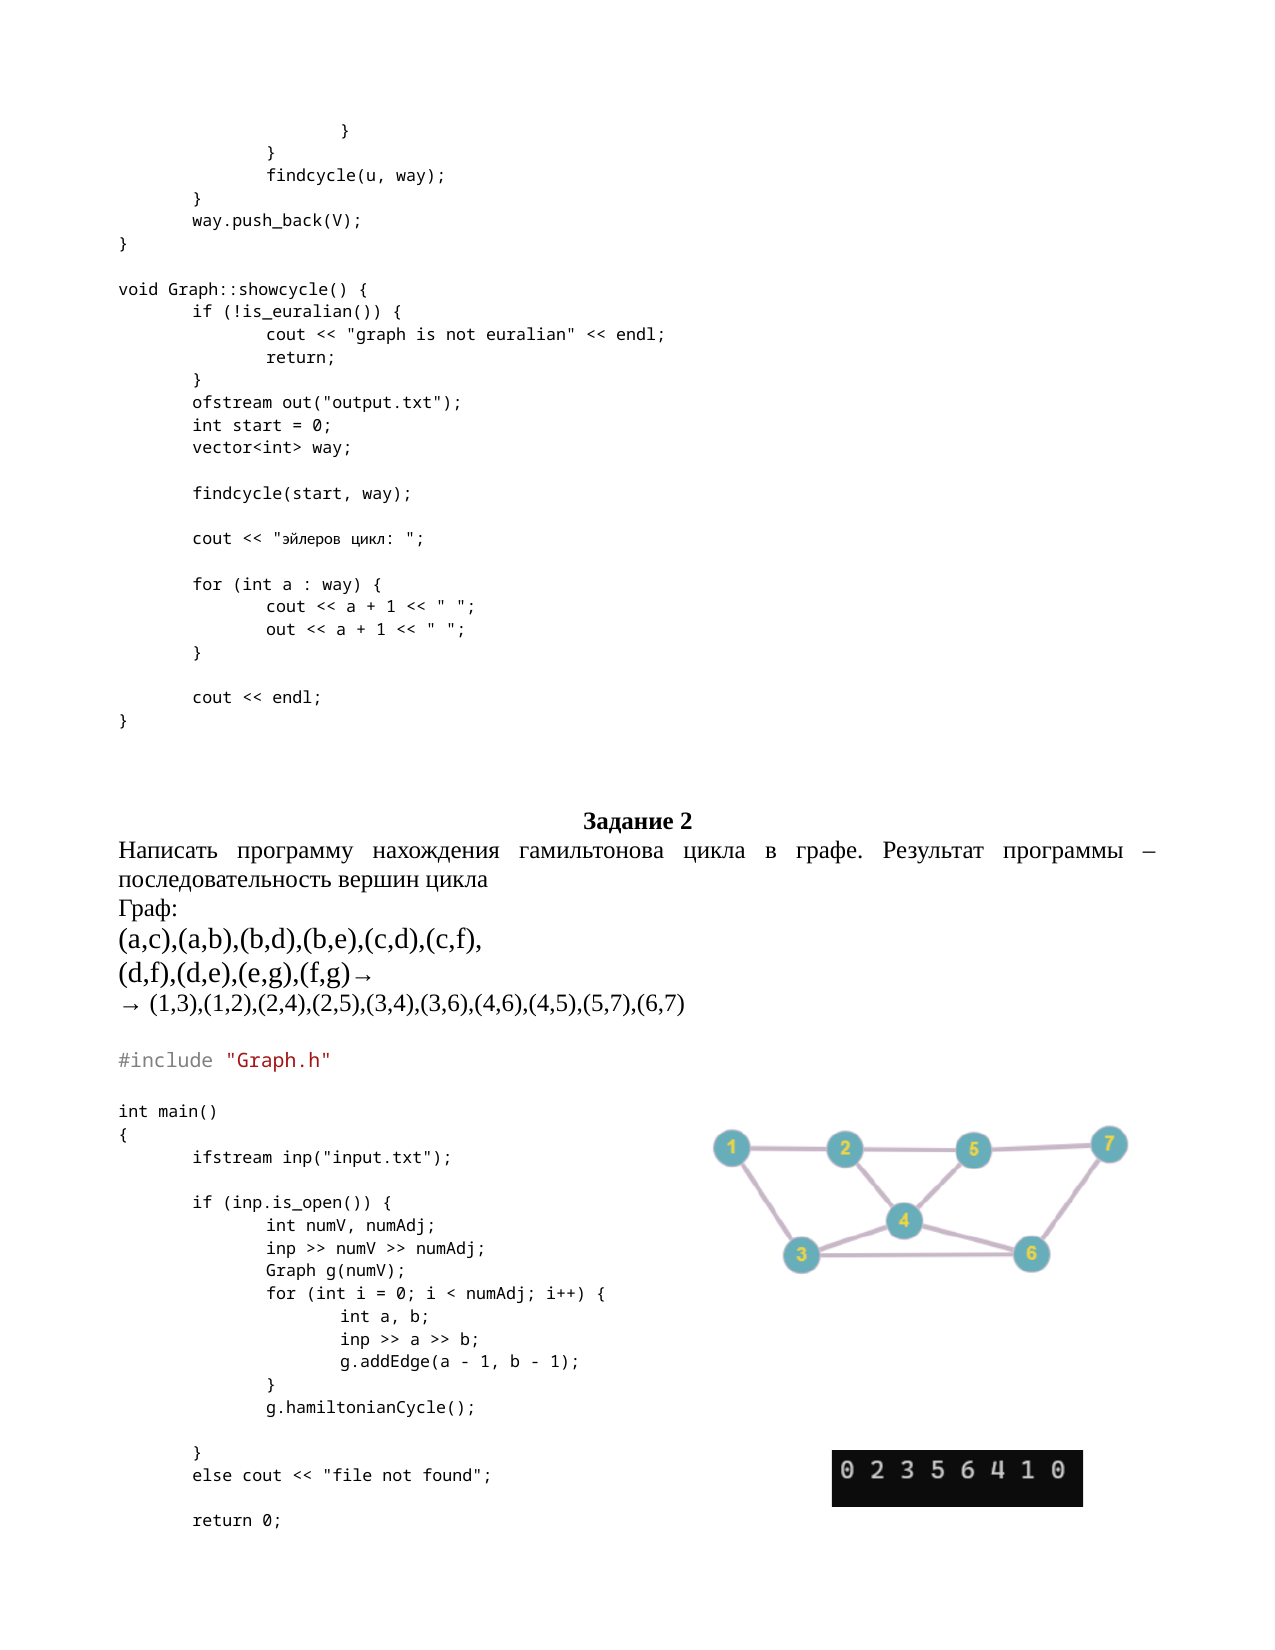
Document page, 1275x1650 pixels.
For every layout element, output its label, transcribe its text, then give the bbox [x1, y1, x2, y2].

text [1138, 1191, 1157, 1213]
text Задание 2 [118, 806, 1157, 835]
text for (int i = 0; i < numAdj; i++) { [118, 1282, 693, 1304]
text (d,f),(d,e),(e,g),(f,g)→ [118, 955, 1157, 988]
text way.push_back(V); [118, 209, 1157, 232]
text [1138, 1213, 1157, 1236]
text } [118, 640, 1157, 663]
text int main() [118, 1100, 1157, 1123]
text } [118, 232, 1157, 254]
text if (inp.is_open()) { [118, 1191, 693, 1213]
text → (1,3),(1,2),(2,4),(2,5),(3,4),(3,6),(4,6),(4,5),(5,7),(6,7) [118, 988, 1157, 1017]
text inp >> numV >> numAdj; [118, 1236, 693, 1259]
text return; [118, 345, 1157, 368]
text void Graph::showcycle() { [118, 277, 1157, 300]
text return 0; [118, 1509, 1157, 1531]
text #include "Graph.h" [118, 1046, 1157, 1073]
text int a, b; [118, 1304, 1157, 1327]
text [1138, 1123, 1157, 1145]
text } [118, 186, 1157, 209]
text for (int a : way) { [118, 572, 1157, 595]
text inp >> a >> b; [118, 1327, 1157, 1350]
text int start = 0; [118, 413, 1157, 436]
text findcycle(u, way); [118, 163, 1157, 186]
text Граф: [118, 893, 1157, 921]
text } [118, 141, 1157, 163]
text } [118, 118, 1157, 141]
text g.addEdge(a - 1, b - 1); [118, 1350, 1157, 1372]
text Написать программу нахождения гамильтонова цикла в графе. Результат программы – последовательность вершин цикла [118, 835, 1157, 893]
text ofstream out("output.txt"); [118, 391, 1157, 413]
text g.hamiltonianCycle(); [118, 1395, 1157, 1418]
text (a,c),(a,b),(b,d),(b,e),(c,d),(c,f), [118, 921, 1157, 955]
text findcycle(start, way); [118, 481, 1157, 504]
text ifstream inp("input.txt"); [118, 1145, 693, 1168]
text cout << "graph is not euralian" << endl; [118, 322, 1157, 345]
text cout << "эйлеров цикл: "; [118, 527, 1157, 549]
text } [118, 1441, 1157, 1463]
text out << a + 1 << " "; [118, 618, 1157, 640]
text Graph g(numV); [118, 1259, 693, 1282]
text } [118, 1372, 1157, 1395]
text [1084, 1463, 1157, 1486]
text vector<int> way; [118, 436, 1157, 459]
text } [118, 708, 1157, 731]
text } [118, 368, 1157, 391]
text cout << a + 1 << " "; [118, 595, 1157, 618]
text { [118, 1123, 693, 1145]
text [1138, 1259, 1157, 1282]
text int numV, numAdj; [118, 1213, 693, 1236]
text else cout << "file not found"; [118, 1463, 831, 1486]
text cout << endl; [118, 686, 1157, 708]
text if (!is_euralian()) { [118, 300, 1157, 322]
